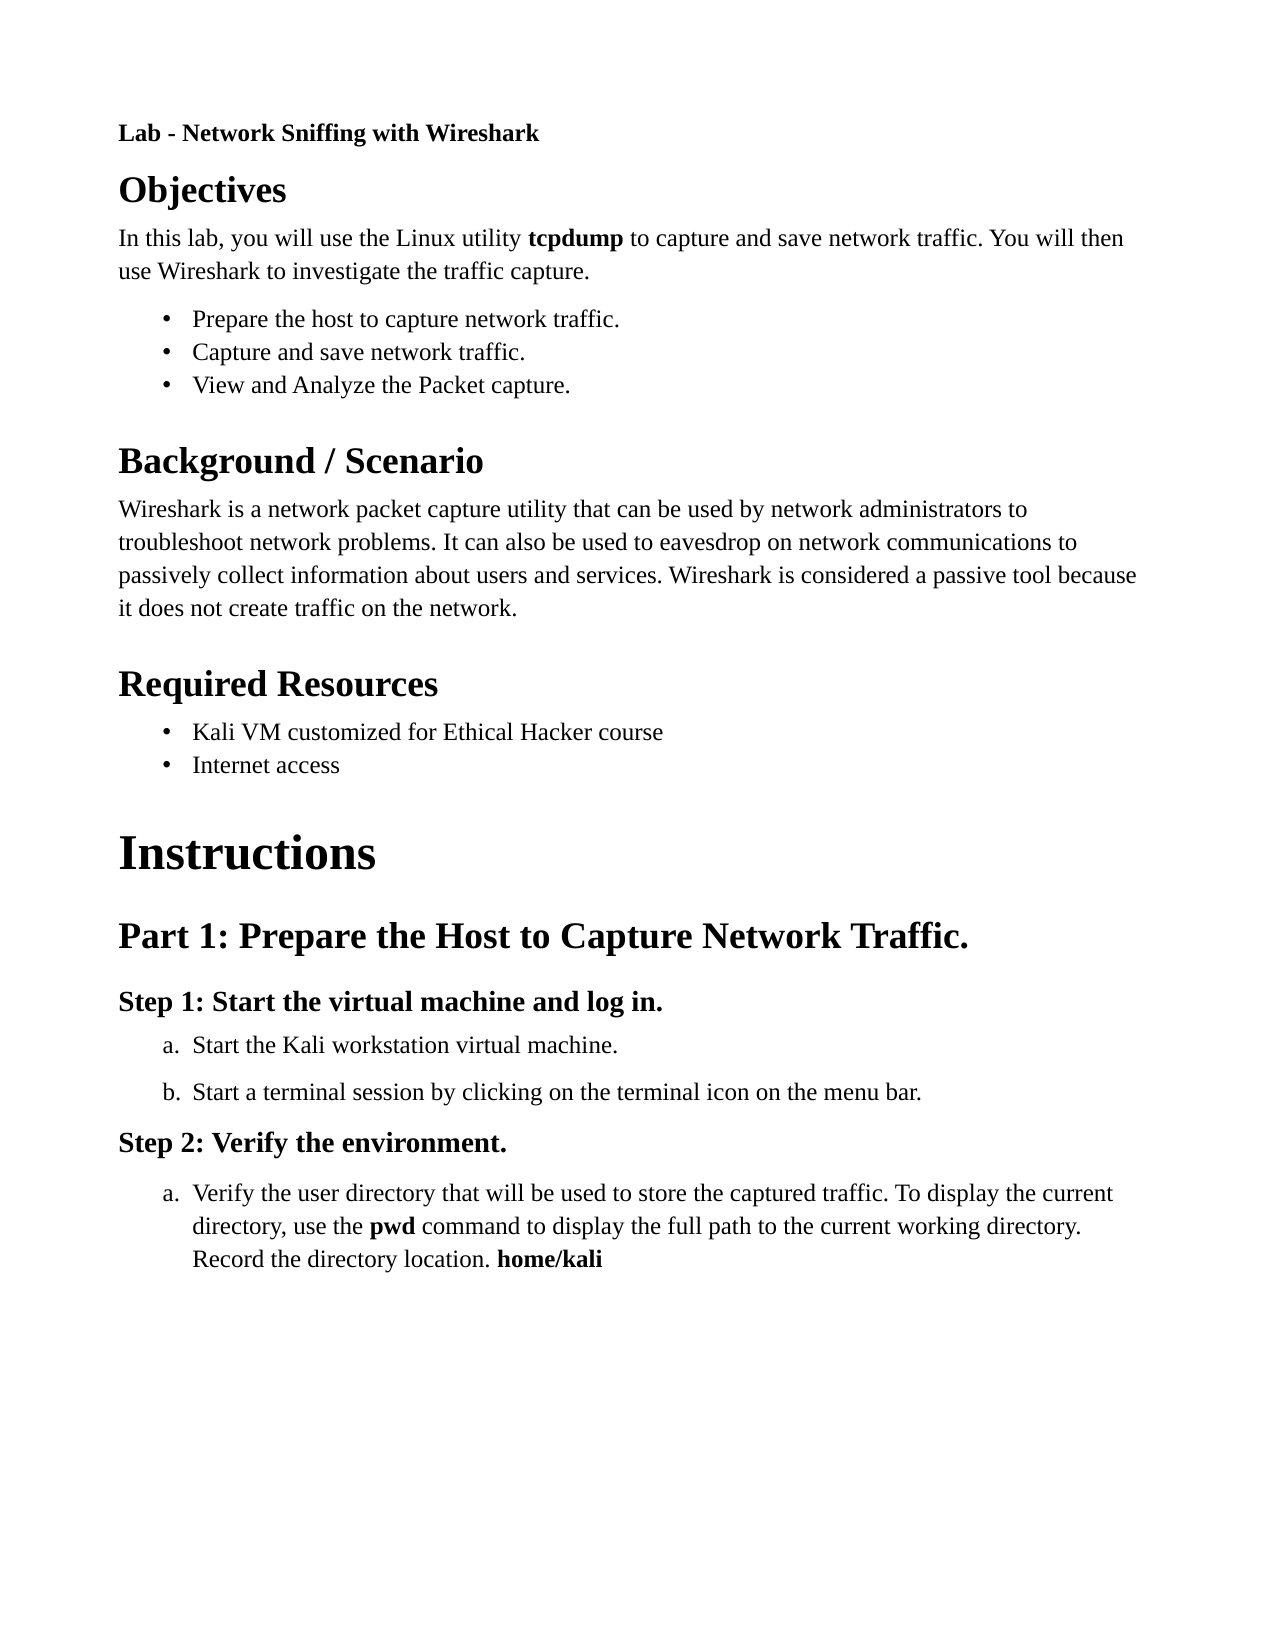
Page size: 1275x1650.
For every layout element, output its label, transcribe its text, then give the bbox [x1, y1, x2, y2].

subtitle Background / Scenario [118, 438, 1157, 482]
list View and Analyze the Packet capture. [162, 370, 1157, 399]
text Lab - Network Sniffing with Wireshark [118, 118, 1157, 147]
text In this lab, you will use the Linux utility tcpdump to capture and save network traffic. You will then use Wireshark to investigate the traffic capture. [118, 223, 1157, 285]
subtitle Part 1: Prepare the Host to Capture Network Traffic. [118, 914, 1157, 957]
subtitle Objectives [118, 168, 1157, 211]
list Internet access [162, 750, 1157, 779]
subtitle Step 1: Start the virtual machine and log in. [118, 984, 1157, 1017]
subtitle Step 2: Verify the environment. [118, 1125, 1157, 1159]
list Start a terminal session by clicking on the terminal icon on the menu bar. [162, 1077, 1157, 1106]
subtitle Required Resources [118, 662, 1157, 705]
list Start the Kali workstation virtual machine. [162, 1030, 1157, 1059]
list Prepare the host to capture network traffic. [162, 304, 1157, 333]
text Wireshark is a network packet capture utility that can be used by network administrators to troubleshoot network problems. It can also be used to eavesdrop on network communications to passively collect information about users and services. Wireshark is considered a passive tool because it does not create traffic on the network. [118, 494, 1157, 622]
subtitle Instructions [118, 823, 1157, 880]
list Capture and save network traffic. [162, 337, 1157, 366]
list Verify the user directory that will be used to store the captured traffic. To display the current directory, use the pwd command to display the full path to the current working directory. Record the directory location. home/kali [162, 1178, 1157, 1273]
list Kali VM customized for Ethical Hacker course [162, 717, 1157, 746]
